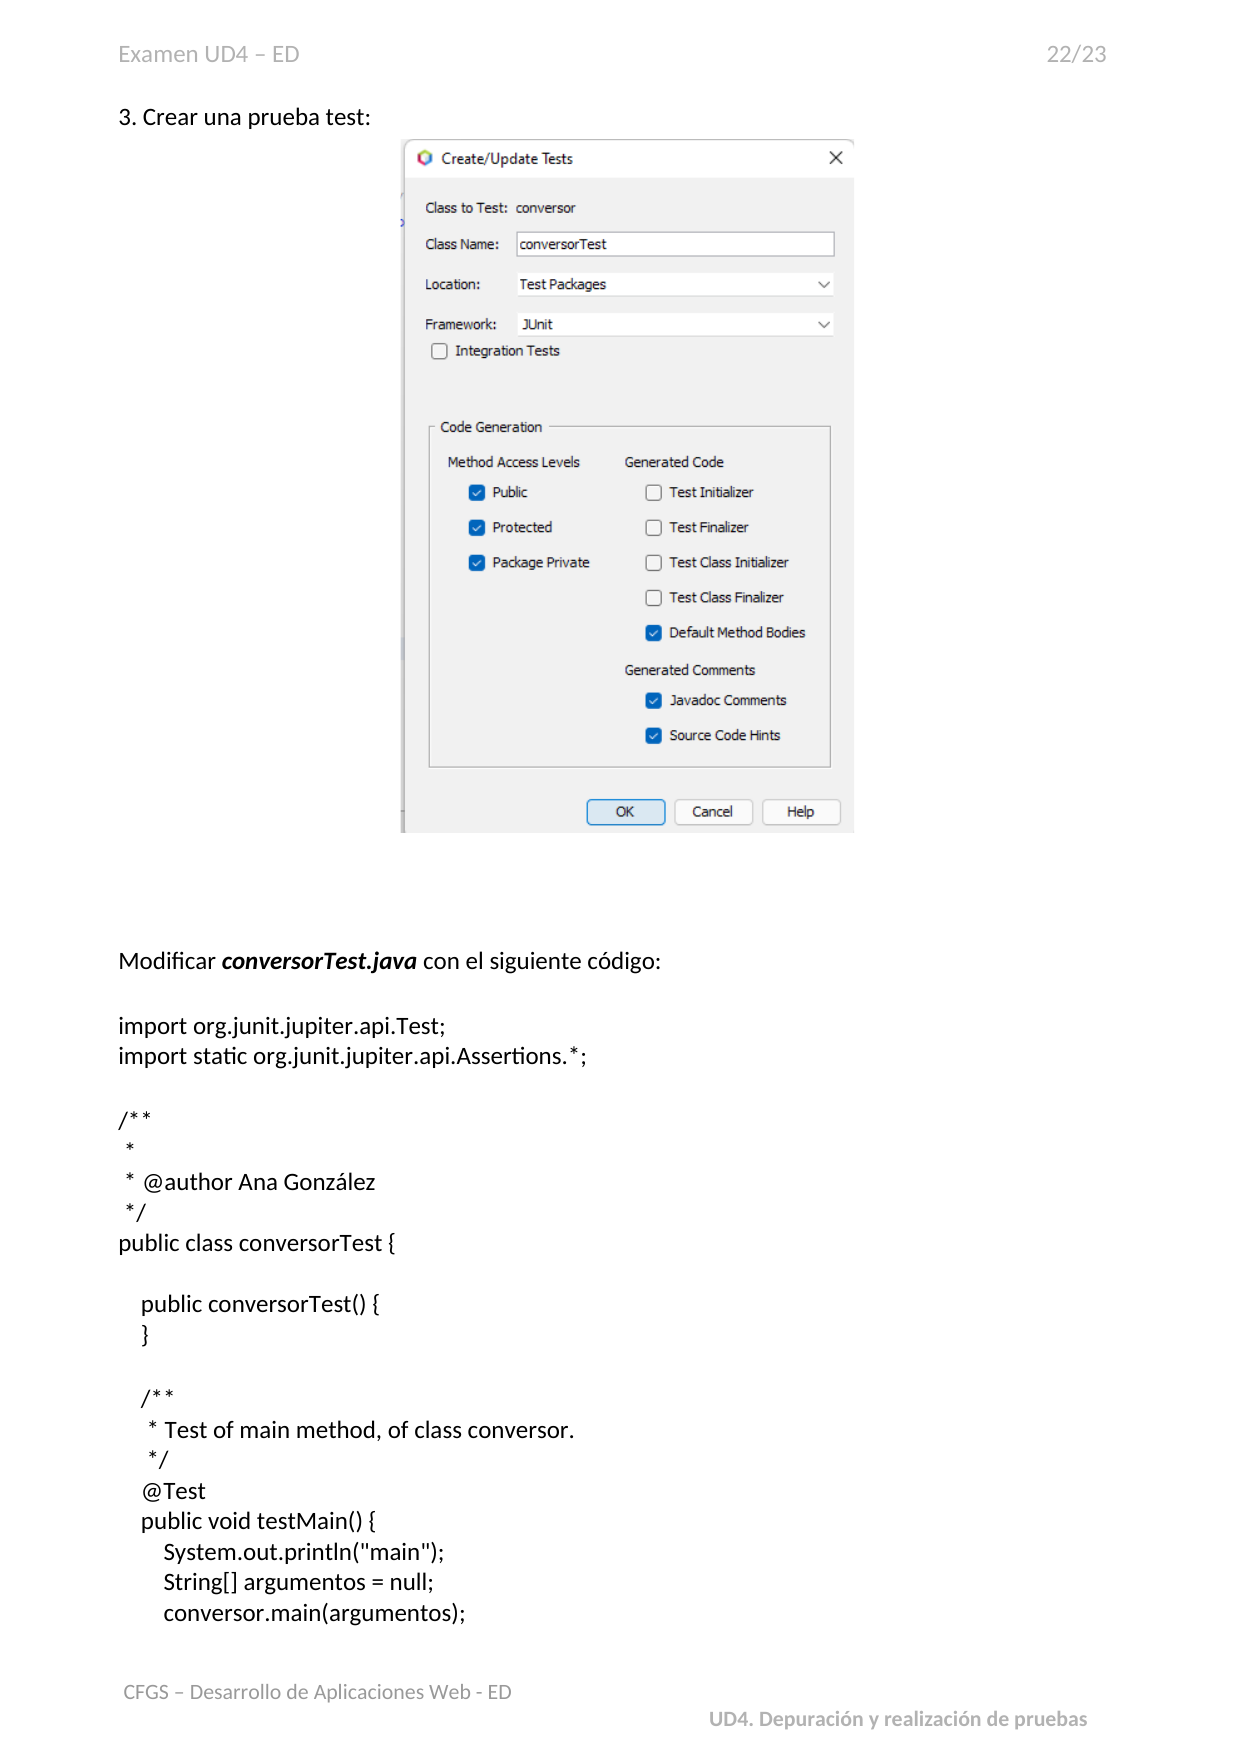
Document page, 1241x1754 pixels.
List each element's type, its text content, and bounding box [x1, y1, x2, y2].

text */ [118, 1444, 1122, 1475]
text /** [118, 1383, 1122, 1414]
text * [118, 1136, 1122, 1166]
text String[] argumentos = null; [118, 1566, 1122, 1597]
text public class conversorTest { [118, 1227, 1122, 1258]
text public conversorTest() { [118, 1288, 1122, 1319]
text @Test [118, 1475, 1122, 1505]
text 3. Crear una prueba test: [118, 101, 1122, 131]
text import static org.junit.jupiter.api.Assertions.*; [118, 1041, 1122, 1071]
text */ [118, 1197, 1122, 1227]
text /** [118, 1105, 1122, 1136]
text * Test of main method, of class conversor. [118, 1414, 1122, 1444]
text Modificar conversorTest.java con el siguiente código: [118, 945, 1122, 976]
text } [118, 1319, 1122, 1349]
picture [400, 139, 855, 833]
text public void testMain() { [118, 1505, 1122, 1536]
text import org.junit.jupiter.api.Test; [118, 1010, 1122, 1041]
text conversor.main(argumentos); [118, 1597, 1122, 1627]
text System.out.println("main"); [118, 1536, 1122, 1566]
text * @author Ana González [118, 1166, 1122, 1197]
